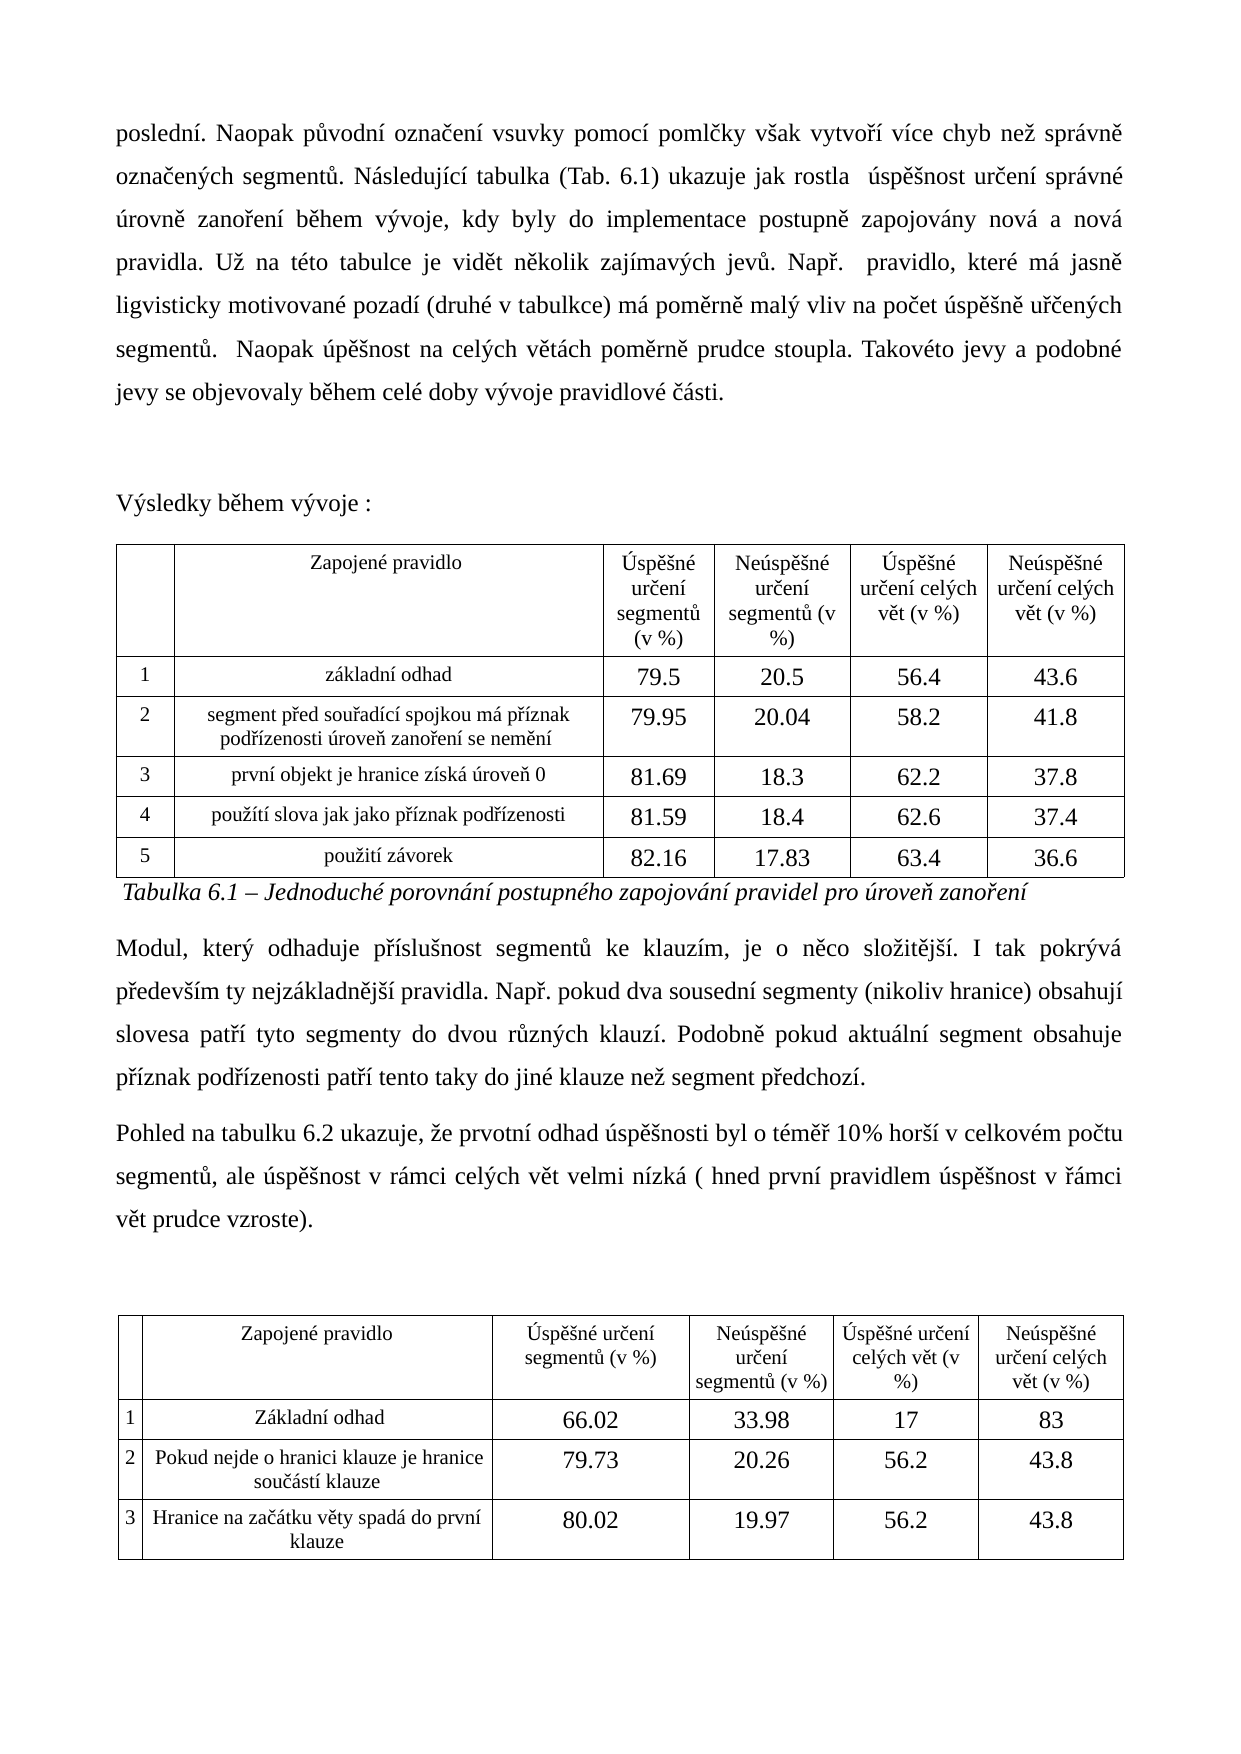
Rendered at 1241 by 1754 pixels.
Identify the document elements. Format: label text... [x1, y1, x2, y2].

table_cell 17 [834, 1400, 978, 1439]
table_cell 2 [119, 1440, 142, 1499]
table_header Úspěšné určení segmentů (v %) [493, 1316, 689, 1399]
table_cell 58,2 [851, 697, 987, 756]
table_cell segment před souřadící spojkou má příznak podřízenosti úroveň zanoření se nemění [175, 697, 603, 756]
table_cell 80,02 [493, 1500, 689, 1559]
table_cell 33,98 [690, 1400, 833, 1439]
text Tabulka 6.1 – Jednoduché porovnání postupného zapojování pravidel pro úroveň zanoření [116, 878, 1123, 906]
table_header Úspěšné určení segmentů (v %) [604, 545, 714, 656]
table_cell 56,2 [834, 1500, 978, 1559]
table_cell 63,4 [851, 838, 987, 877]
table_header Neúspěšné určení celých vět (v %) [979, 1316, 1123, 1399]
table_cell 56,2 [834, 1440, 978, 1499]
table_cell 20,26 [690, 1440, 833, 1499]
table_cell 79,95 [604, 697, 714, 756]
table_cell 2 [117, 697, 174, 756]
table_cell 81,59 [604, 797, 714, 837]
table_cell 82,16 [604, 838, 714, 877]
text Pohled na tabulku 6.2 ukazuje, že prvotní odhad úspěšnosti byl o téměř 10% horší v celkovém počtu segmentů, ale úspěšnost v rámci celých vět velmi nízká ( hned první pravidlem úspěšnost v řámci vět prudce vzroste). [116, 1118, 1123, 1233]
table_cell použití závorek [175, 838, 603, 877]
table_cell 20,5 [715, 657, 850, 696]
table_header [117, 545, 174, 656]
table_cell 66,02 [493, 1400, 689, 1439]
table_cell 20,04 [715, 697, 850, 756]
table_cell 43,8 [979, 1440, 1123, 1499]
table_cell Pokud nejde o hranici klauze je hranice součástí klauze [143, 1440, 492, 1499]
table_cell 83 [979, 1400, 1123, 1439]
table_cell 18,4 [715, 797, 850, 837]
table_cell 5 [117, 838, 174, 877]
table_header Zapojené pravidlo [143, 1316, 492, 1399]
table_cell 43,8 [979, 1500, 1123, 1559]
table_cell 79,73 [493, 1440, 689, 1499]
table_cell 3 [119, 1500, 142, 1559]
table_cell 1 [119, 1400, 142, 1439]
table_cell 37,8 [988, 757, 1124, 796]
table_header Neúspěšné určení segmentů (v %) [690, 1316, 833, 1399]
table_cell 81,69 [604, 757, 714, 796]
table_cell 3 [117, 757, 174, 796]
table_cell Základní odhad [143, 1400, 492, 1439]
table_cell Hranice na začátku věty spadá do první klauze [143, 1500, 492, 1559]
table_cell první objekt je hranice získá úroveň 0 [175, 757, 603, 796]
table_cell 62,2 [851, 757, 987, 796]
table_cell 18,3 [715, 757, 850, 796]
text Modul, který odhaduje příslušnost segmentů ke klauzím, je o něco složitější. I tak pokrývá především ty nejzákladnější pravidla. Např. pokud dva sousední segmenty (nikoliv hranice) obsahují slovesa patří tyto segmenty do dvou různých klauzí. Podobně pokud aktuální segment obsahuje příznak podřízenosti patří tento taky do jiné klauze než segment předchozí. [116, 933, 1123, 1091]
table_cell základní odhad [175, 657, 603, 696]
text Výsledky během vývoje : [116, 488, 1123, 517]
table_header Zapojené pravidlo [175, 545, 603, 656]
table_cell 41,8 [988, 697, 1124, 756]
table_cell 79,5 [604, 657, 714, 696]
table_header Neúspěšné určení segmentů (v %) [715, 545, 850, 656]
table_cell 36,6 [988, 838, 1124, 877]
table_cell 37,4 [988, 797, 1124, 837]
table_cell 1 [117, 657, 174, 696]
table_cell 62,6 [851, 797, 987, 837]
text poslední. Naopak původní označení vsuvky pomocí pomlčky však vytvoří více chyb než správně označených segmentů. Následující tabulka (Tab. 6.1) ukazuje jak rostla úspěšnost určení správné úrovně zanoření během vývoje, kdy byly do implementace postupně zapojovány nová a nová pravidla. Už na této tabulce je vidět několik zajímavých jevů. Např. pravidlo, které má jasně ligvisticky motivované pozadí (druhé v tabulkce) má poměrně malý vliv na počet úspěšně uřčených segmentů. Naopak úpěšnost na celých větách poměrně prudce stoupla. Takovéto jevy a podobné jevy se objevovaly během celé doby vývoje pravidlové části. [116, 118, 1123, 406]
table_header Neúspěšné určení celých vět (v %) [988, 545, 1124, 656]
table_header [119, 1316, 142, 1399]
table_cell 43,6 [988, 657, 1124, 696]
table_cell 4 [117, 797, 174, 837]
table_header Úspěšné určení celých vět (v %) [834, 1316, 978, 1399]
table_cell použítí slova jak jako příznak podřízenosti [175, 797, 603, 837]
table_cell 56,4 [851, 657, 987, 696]
table_header Úspěšné určení celých vět (v %) [851, 545, 987, 656]
table_cell 19,97 [690, 1500, 833, 1559]
table_cell 17,83 [715, 838, 850, 877]
